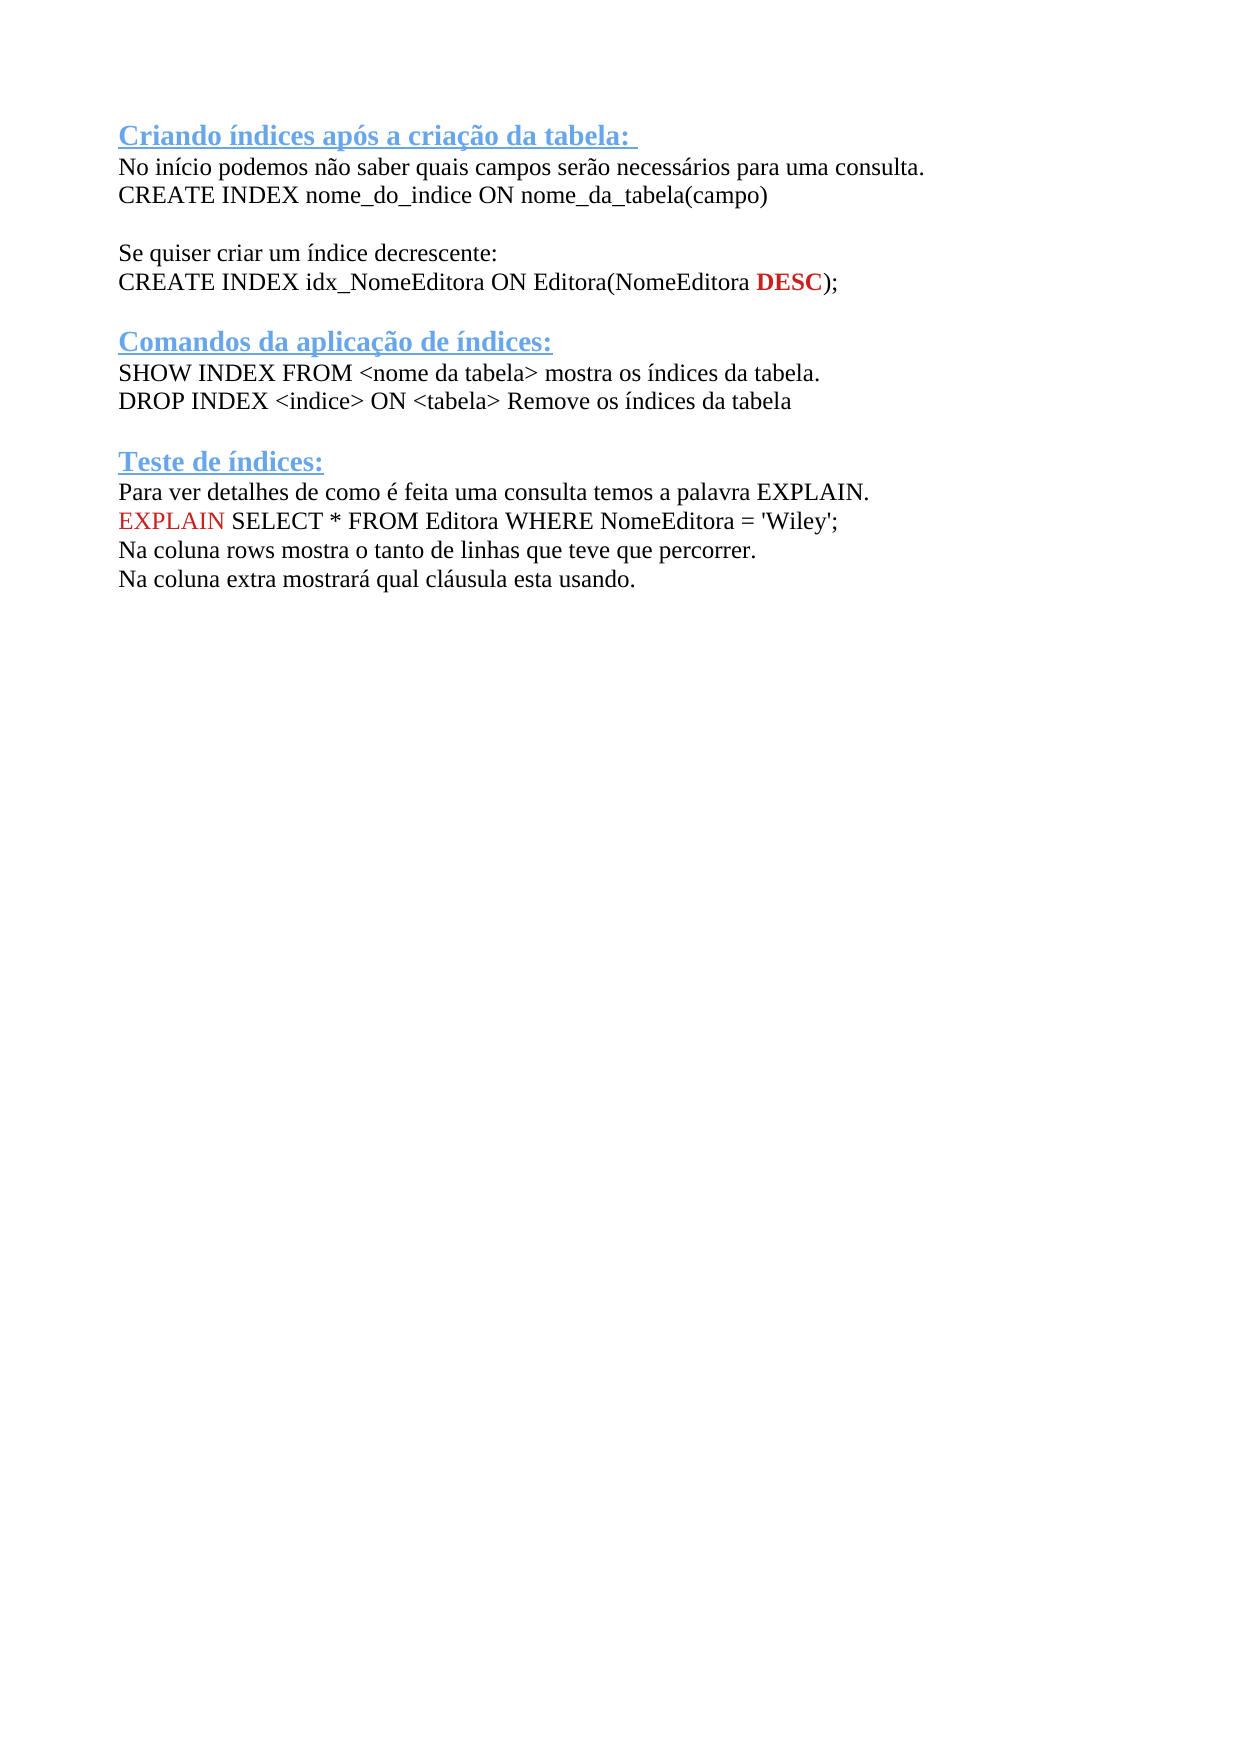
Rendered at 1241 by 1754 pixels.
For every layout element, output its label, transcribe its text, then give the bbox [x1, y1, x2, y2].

text Para ver detalhes de como é feita uma consulta temos a palavra EXPLAIN. [118, 477, 1122, 506]
text CREATE INDEX nome_do_indice ON nome_da_tabela(campo) [118, 180, 1122, 209]
text DROP INDEX <indice> ON <tabela> Remove os índices da tabela [118, 386, 1122, 415]
text Na coluna rows mostra o tanto de linhas que teve que percorrer. [118, 535, 1122, 564]
text Se quiser criar um índice decrescente: [118, 238, 1122, 267]
text Na coluna extra mostrará qual cláusula esta usando. [118, 564, 1122, 592]
text Teste de índices: [118, 444, 1122, 477]
text SHOW INDEX FROM <nome da tabela> mostra os índices da tabela. [118, 358, 1122, 386]
text Criando índices após a criação da tabela: [118, 118, 1122, 152]
text No início podemos não saber quais campos serão necessários para uma consulta. [118, 152, 1122, 180]
text Comandos da aplicação de índices: [118, 324, 1122, 358]
text CREATE INDEX idx_NomeEditora ON Editora(NomeEditora DESC); [118, 267, 1122, 295]
text EXPLAIN SELECT * FROM Editora WHERE NomeEditora = 'Wiley'; [118, 506, 1122, 535]
